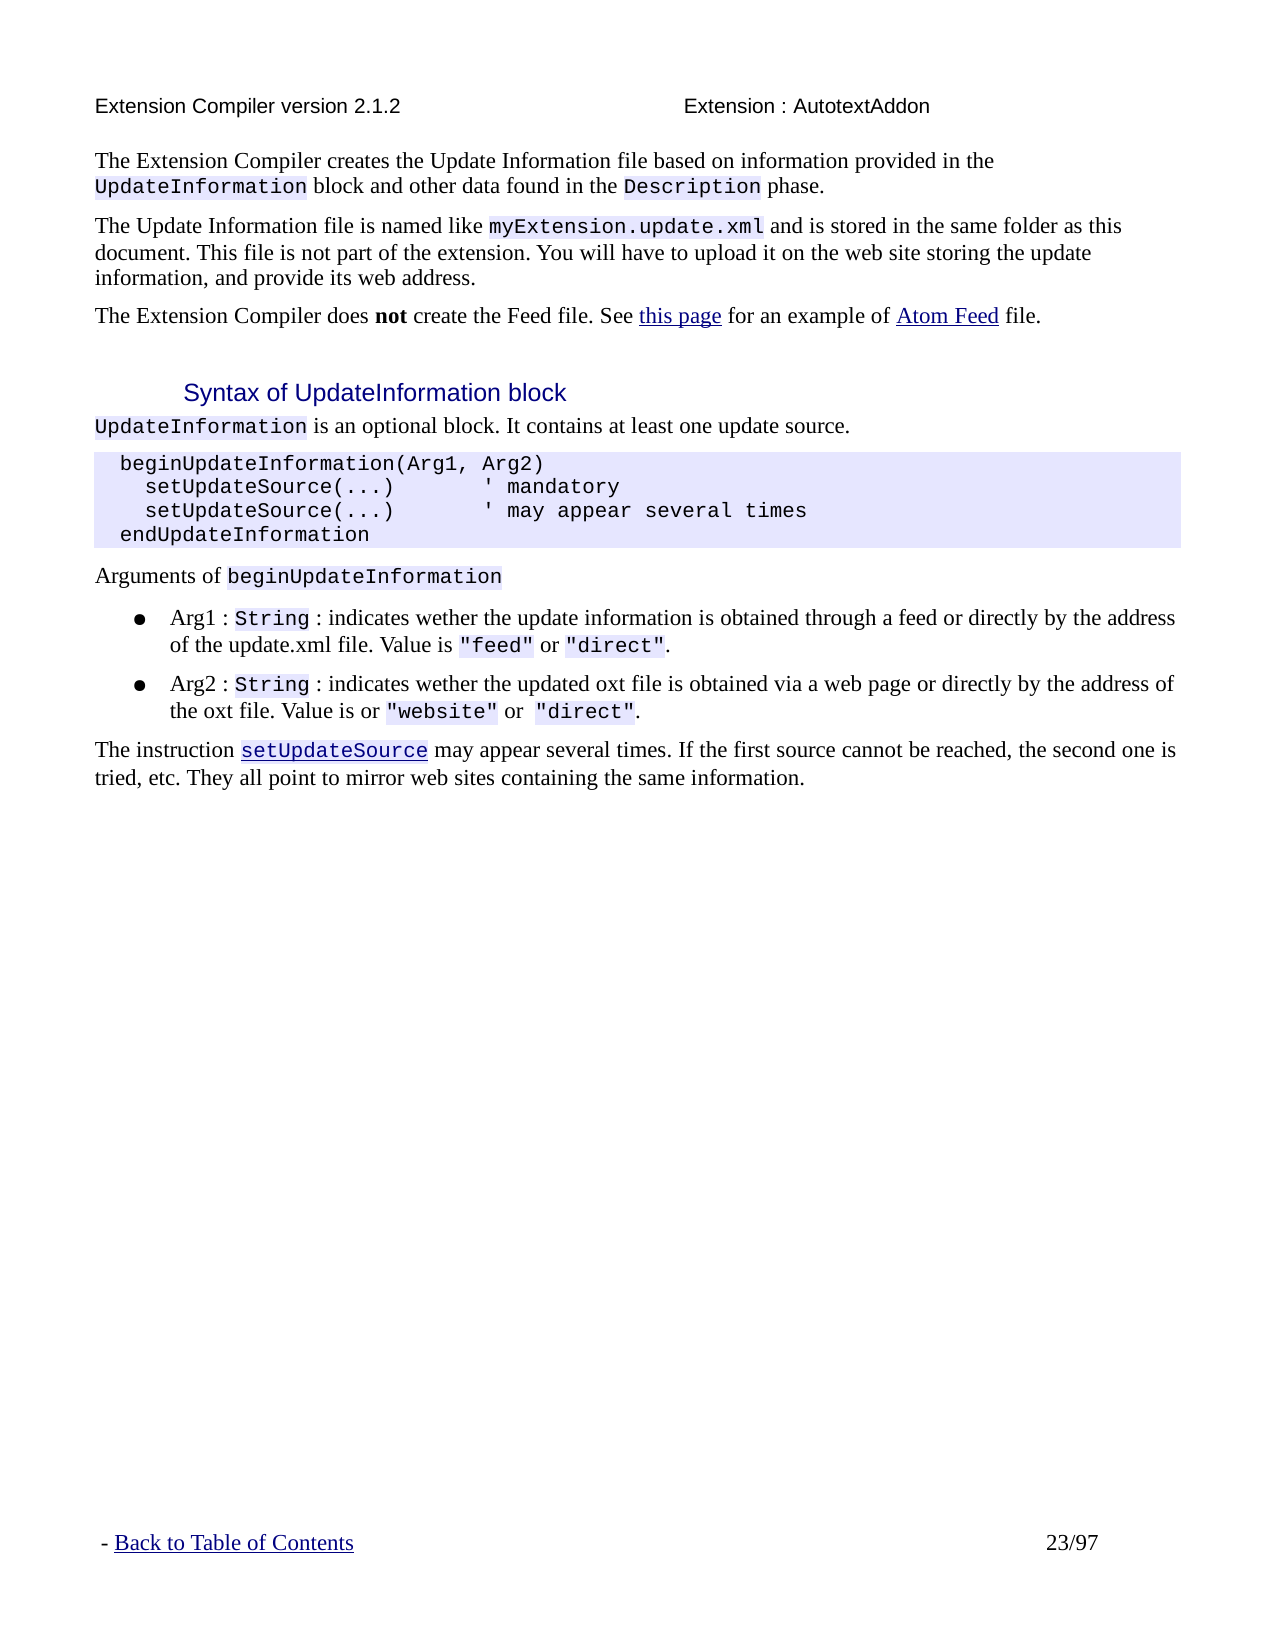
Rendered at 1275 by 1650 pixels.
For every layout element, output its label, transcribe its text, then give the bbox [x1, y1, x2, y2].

text Arguments of beginUpdateInformation [94, 563, 1181, 590]
text UpdateInformation is an optional block. It contains at least one update source. [94, 413, 1181, 440]
text The Extension Compiler does not create the Feed file. See this page for an example of Atom Feed file. [94, 303, 1181, 328]
text beginUpdateInformation(Arg1, Arg2) [94, 452, 1181, 476]
text The instruction setUpdateSource may appear several times. If the first source cannot be reached, the second one is tried, etc. They all point to mirror web sites containing the same information. [94, 737, 1181, 790]
text setUpdateSource(...) ' mandatory [94, 476, 1181, 500]
text The Extension Compiler creates the Update Information file based on information provided in the UpdateInformation block and other data found in the Description phase. [94, 147, 1181, 200]
text setUpdateSource(...) ' may appear several times [94, 500, 1181, 524]
text endUpdateInformation [94, 524, 1181, 548]
list Arg1 : String : indicates wether the update information is obtained through a feed or directly by the address of the update.xml file. Value is "feed" or "direct". [132, 604, 1181, 658]
subtitle Syntax of UpdateInformation block [183, 379, 1181, 407]
text The Update Information file is named like myExtension.update.xml and is stored in the same folder as this document. This file is not part of the extension. You will have to upload it on the web site storing the update information, and provide its web address. [94, 212, 1181, 291]
list Arg2 : String : indicates wether the updated oxt file is obtained via a web page or directly by the address of the oxt file. Value is or "website" or "direct". [132, 671, 1181, 725]
